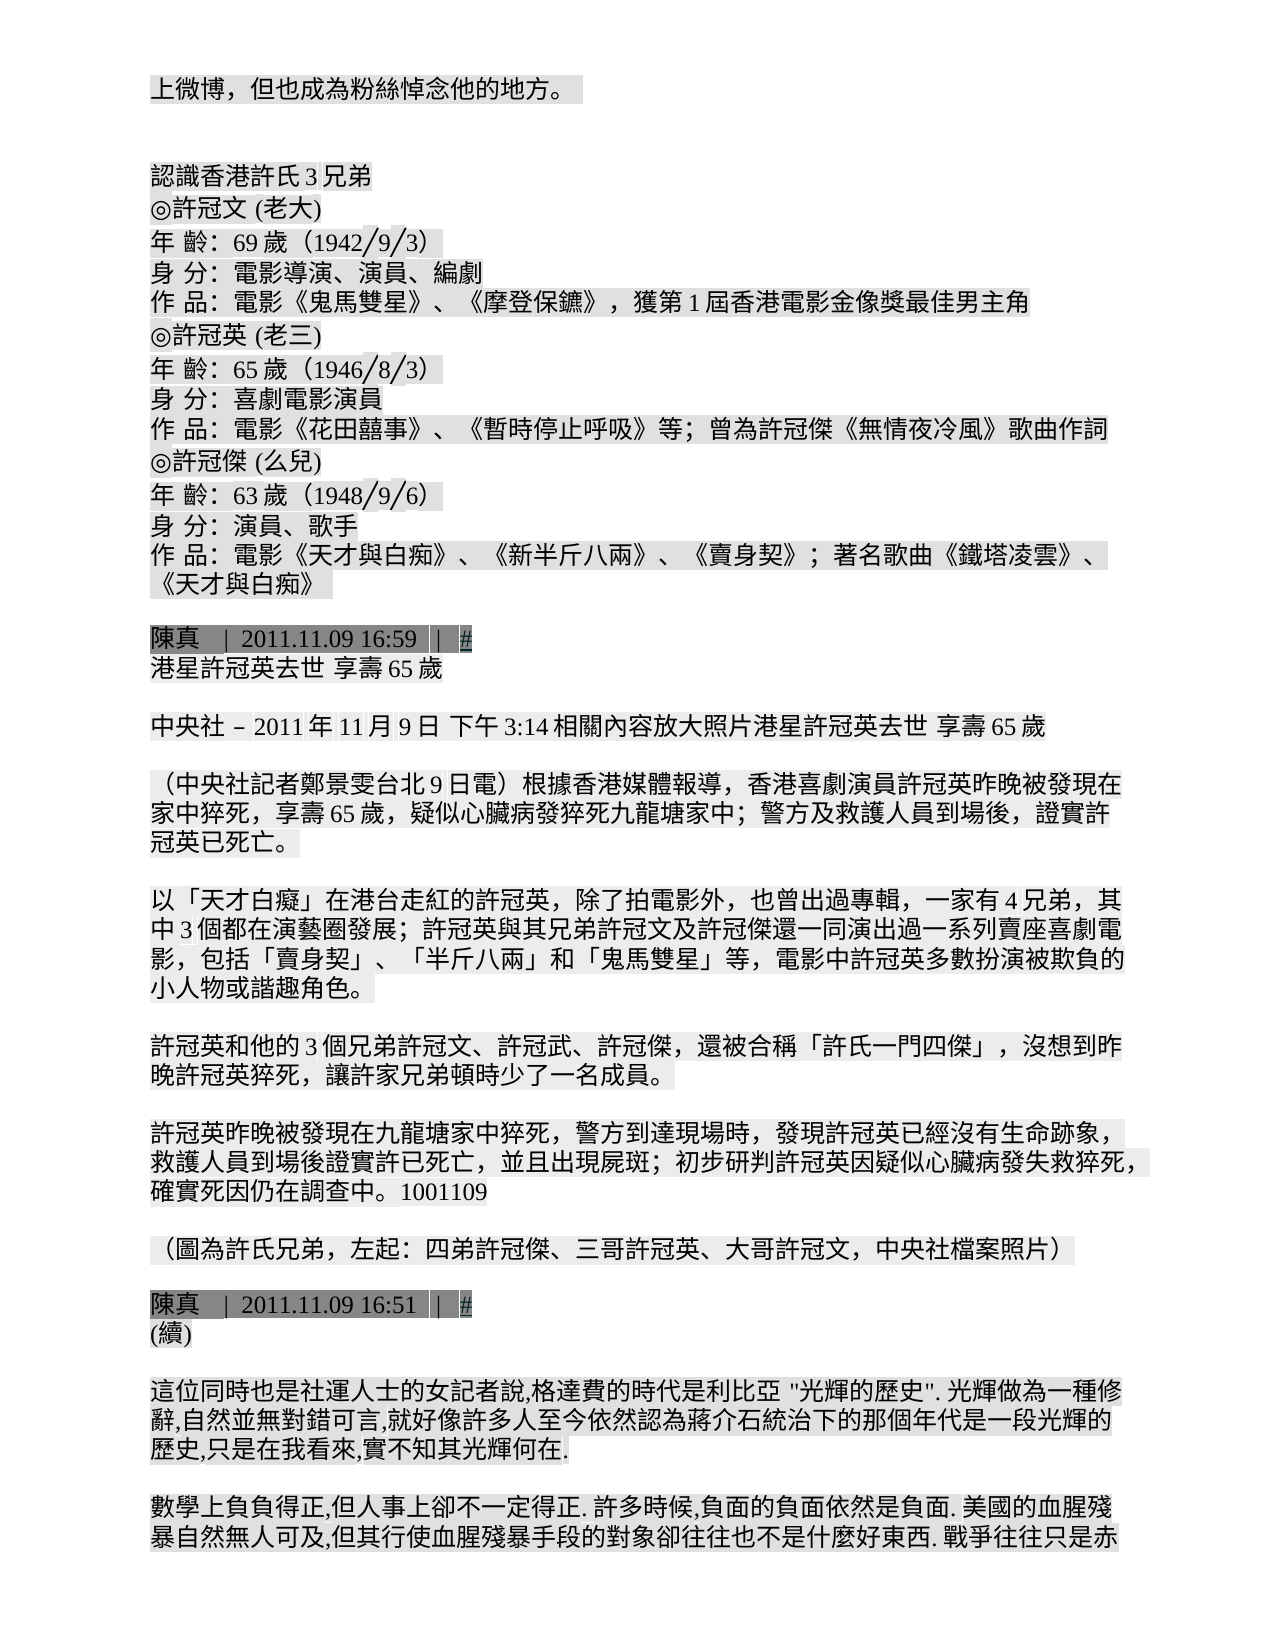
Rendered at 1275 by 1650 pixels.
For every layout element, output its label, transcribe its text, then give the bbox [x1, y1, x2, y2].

text 許冠英哀和林正英同日死 一門3傑傲銀河 蘋果日報 2011年 11月10日 【趙大智╱綜合報導】 香港喜劇明星許冠英前晚因心臟病病逝家中，享年65歲。許家一門三傑，除二哥許冠武是幕後攝影師，大哥許冠文、老么許冠傑都是縱橫香港影、歌、視知名藝人，許冠英曾說自己是4兄弟中的「陪襯品」，他主演數十部電影，幾乎是遭人欺負的甘草角色，在代表作《暫時停止呼吸》中與師父林正英一起抓妖，不料兩人都在11月8日辭世。 許冠英原本就有心臟病，早前就曾動手術裝置心臟節律器，還在家中暈倒過。前天他因背不舒服，助理以及許冠傑的兒子原本要陪他看醫生，但助理打電話和到他家拍門都沒有回應，就報警踢門入內，才發現他已猝死家中，死後孑然一身，日籍女友已獲知死訊，會出席喪禮。跟他感情最好的許冠傑哀痛到足不出戶在家痛哭，由2個兒子和妻子以及二哥許冠武奔走後事，大哥許冠文正由外地返港，另外，他還有一個妹妹。 新歌心願未償 今年8月，許冠英隨許冠傑到廣州體育館擔任嘉賓，也在場的大哥許冠文在台上率現場萬名觀眾為許冠英唱生日歌，慶祝他65歲生日，結果竟是最後一次。明年是許冠英入行40周年，他所屬環星唱片公司正籌備為他在紅館舉行紀念演唱會並灌錄新歌，可惜心願未償。 許冠英1986年曾憑《暫時停止呼吸》奪取金像獎最佳男配角獎，但當時他拒絕領獎，因自認角色應是男主角，他也是該獎項第一位拒領的藝人。上周四他才第一次用微博跟粉絲溝通，寫下一句「今日第一日上微博，大家好，我來了。」沒想到第一次竟也是最後一次上微博，但也成為粉絲悼念他的地方。 認識香港許氏3兄弟 ◎許冠文 (老大) 年 齡：69歲（1942╱9╱3） 身 分：電影導演、演員、編劇 作 品：電影《鬼馬雙星》、《摩登保鑣》，獲第1屆香港電影金像獎最佳男主角 ◎許冠英 (老三) 年 齡：65歲（1946╱8╱3） 身 分：喜劇電影演員 作 品：電影《花田囍事》、《暫時停止呼吸》等；曾為許冠傑《無情夜冷風》歌曲作詞 ◎許冠傑 (么兒) 年 齡：63歲（1948╱9╱6） 身 分：演員、歌手 作 品：電影《天才與白痴》、《新半斤八兩》、《賣身契》；著名歌曲《鐵塔凌雲》、《天才與白痴》 [150, 75, 1125, 599]
text (續) 這位同時也是社運人士的女記者說,格達費的時代是利比亞 "光輝的歷史". 光輝做為一種修辭,自然並無對錯可言,就好像許多人至今依然認為蔣介石統治下的那個年代是一段光輝的歷史,只是在我看來,實不知其光輝何在. 數學上負負得正,但人事上卻不一定得正. 許多時候,負面的負面依然是負面. 美國的血腥殘暴自然無人可及,但其行使血腥殘暴手段的對象卻往往也不是什麼好東西. 戰爭往往只是赤 [150, 1319, 1125, 1552]
text 陳真 | 2011.11.09 16:59 | # [150, 624, 1125, 654]
text 陳真 | 2011.11.09 16:51 | # [150, 1290, 1125, 1319]
text 港星許冠英去世 享壽65歲 中央社 – 2011年11月9日 下午3:14相關內容放大照片港星許冠英去世 享壽65歲 （中央社記者鄭景雯台北9日電）根據香港媒體報導，香港喜劇演員許冠英昨晚被發現在家中猝死，享壽65歲，疑似心臟病發猝死九龍塘家中；警方及救護人員到場後，證實許冠英已死亡。 以「天才白癡」在港台走紅的許冠英，除了拍電影外，也曾出過專輯，一家有4兄弟，其中3個都在演藝圈發展；許冠英與其兄弟許冠文及許冠傑還一同演出過一系列賣座喜劇電影，包括「賣身契」、「半斤八兩」和「鬼馬雙星」等，電影中許冠英多數扮演被欺負的小人物或諧趣角色。 許冠英和他的3個兄弟許冠文、許冠武、許冠傑，還被合稱「許氏一門四傑」，沒想到昨晚許冠英猝死，讓許家兄弟頓時少了一名成員。 許冠英昨晚被發現在九龍塘家中猝死，警方到達現場時，發現許冠英已經沒有生命跡象，救護人員到場後證實許已死亡，並且出現屍斑；初步研判許冠英因疑似心臟病發失救猝死，確實死因仍在調查中。1001109 （圖為許氏兄弟，左起：四弟許冠傑、三哥許冠英、大哥許冠文，中央社檔案照片） [150, 654, 1125, 1265]
